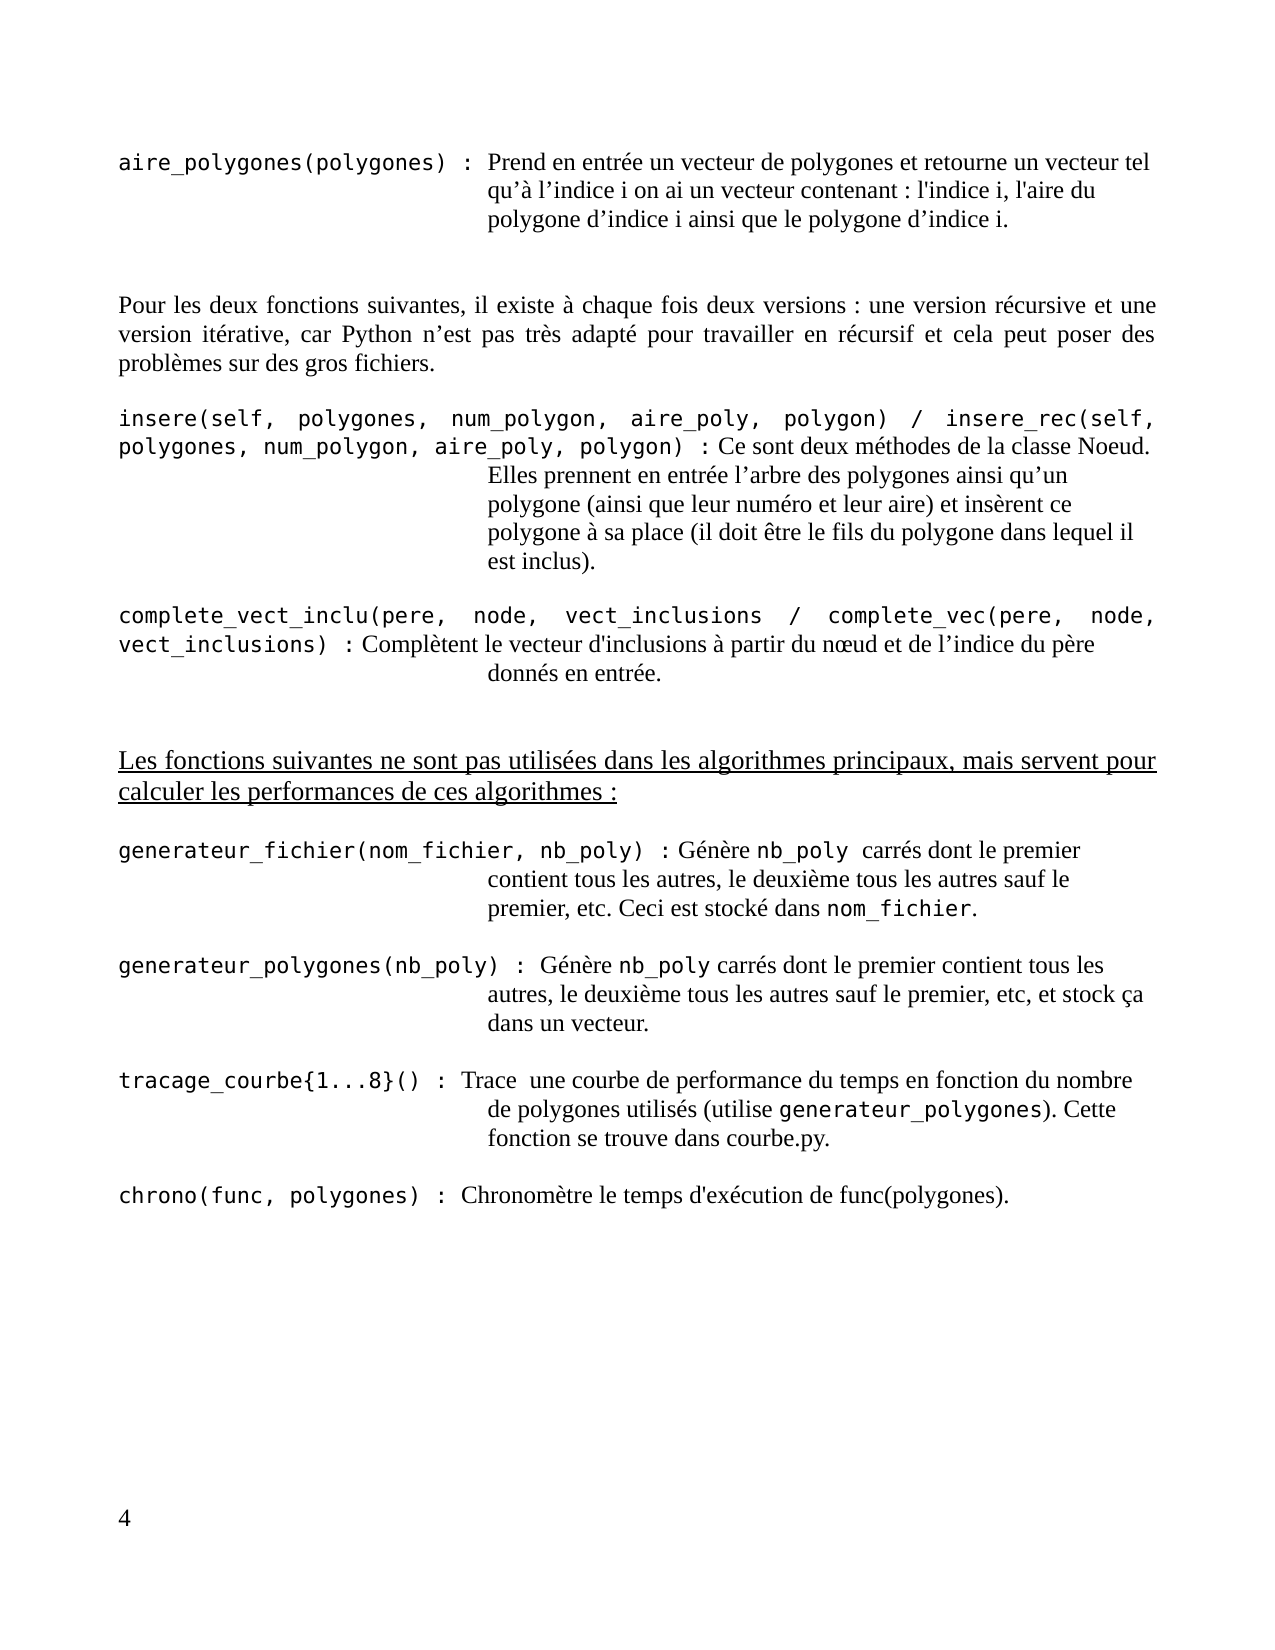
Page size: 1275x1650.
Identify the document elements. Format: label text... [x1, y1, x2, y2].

text chrono(func, polygones) : Chronomètre le temps d'exécution de func(polygones). [118, 1180, 1157, 1209]
text generateur_polygones(nb_poly) : Génère nb_poly carrés dont le premier contient tous les autres, le deuxième tous les autres sauf le premier, etc, et stock ça dans un vecteur. [118, 950, 1157, 1036]
text Pour les deux fonctions suivantes, il existe à chaque fois deux versions : une version récursive et une version itérative, car Python n’est pas très adapté pour travailler en récursif et cela peut poser des problèmes sur des gros fichiers. [118, 291, 1157, 377]
text tracage_courbe{1...8}() : Trace une courbe de performance du temps en fonction du nombre de polygones utilisés (utilise generateur_polygones). Cette fonction se trouve dans courbe.py. [118, 1065, 1157, 1151]
text insere(self, polygones, num_polygon, aire_poly, polygon) / insere_rec(self, polygones, num_polygon, aire_poly, polygon) : Ce sont deux méthodes de la classe Noeud. Elles prennent en entrée l’arbre des polygones ainsi qu’un polygone (ainsi que leur numéro et leur aire) et insèrent ce polygone à sa place (il doit être le fils du polygone dans lequel il est inclus). [118, 406, 1157, 575]
text complete_vect_inclu(pere, node, vect_inclusions / complete_vec(pere, node, vect_inclusions) : Complètent le vecteur d'inclusions à partir du nœud et de l’indice du père donnés en entrée. [118, 604, 1157, 687]
text generateur_fichier(nom_fichier, nb_poly) : Génère nb_poly carrés dont le premier contient tous les autres, le deuxième tous les autres sauf le premier, etc. Ceci est stocké dans nom_fichier. [118, 835, 1157, 921]
text calculer les performances de ces algorithmes : [118, 773, 1157, 806]
text Les fonctions suivantes ne sont pas utilisées dans les algorithmes principaux, mais servent pour [118, 744, 1157, 771]
text aire_polygones(polygones) : Prend en entrée un vecteur de polygones et retourne un vecteur tel qu’à l’indice i on ai un vecteur contenant : l'indice i, l'aire du polygone d’indice i ainsi que le polygone d’indice i. [118, 147, 1157, 233]
